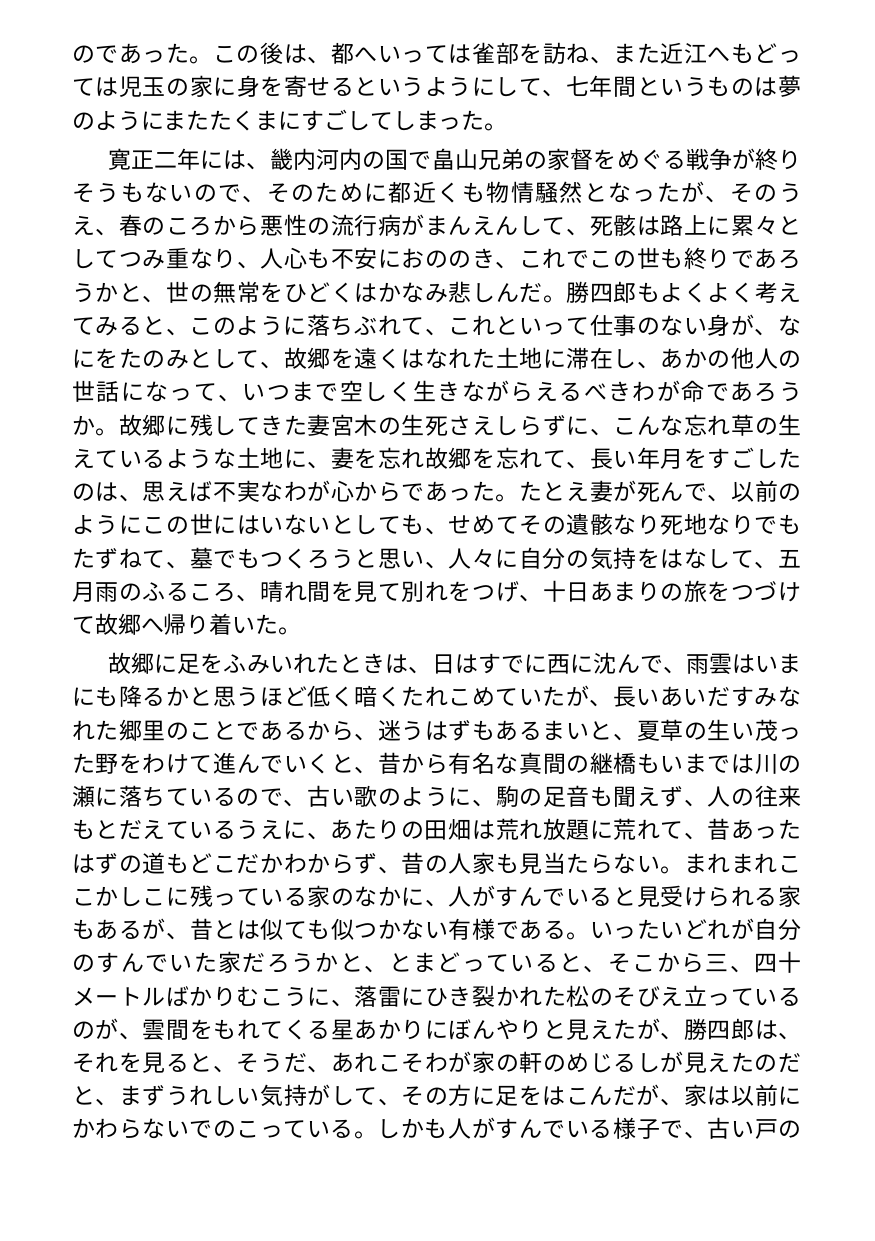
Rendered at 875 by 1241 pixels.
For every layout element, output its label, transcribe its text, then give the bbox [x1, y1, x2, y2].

text 寛正二年には、畿内河内の国で畠山兄弟の家督をめぐる戦争が終りそうもないので、そのために都近くも物情騒然となったが、そのうえ、春のころから悪性の流行病がまんえんして、死骸は路上に累々としてつみ重なり、人心も不安におののき、これでこの世も終りであろうかと、世の無常をひどくはかなみ悲しんだ。勝四郎もよくよく考えてみると、このように落ちぶれて、これといって仕事のない身が、なにをたのみとして、故郷を遠くはなれた土地に滞在し、あかの他人の世話になって、いつまで空しく生きながらえるべきわが命であろうか。故郷に残してきた妻宮木の生死さえしらずに、こんな忘れ草の生えているような土地に、妻を忘れ故郷を忘れて、長い年月をすごしたのは、思えば不実なわが心からであった。たとえ妻が死んで、以前のようにこの世にはいないとしても、せめてその遺骸なり死地なりでもたずねて、墓でもつくろうと思い、人々に自分の気持をはなして、五月雨のふるころ、晴れ間を見て別れをつげ、十日あまりの旅をつづけて故郷へ帰り着いた。 [72, 142, 802, 640]
text のであった。この後は、都へいっては雀部を訪ね、また近江へもどっては児玉の家に身を寄せるというようにして、七年間というものは夢のようにまたたくまにすごしてしまった。 [72, 36, 802, 136]
text 故郷に足をふみいれたときは、日はすでに西に沈んで、雨雲はいまにも降るかと思うほど低く暗くたれこめていたが、長いあいだすみなれた郷里のことであるから、迷うはずもあるまいと、夏草の生い茂った野をわけて進んでいくと、昔から有名な真間の継橋もいまでは川の瀬に落ちているので、古い歌のように、駒の足音も聞えず、人の往来もとだえているうえに、あたりの田畑は荒れ放題に荒れて、昔あったはずの道もどこだかわからず、昔の人家も見当たらない。まれまれここかしこに残っている家のなかに、人がすんでいると見受けられる家もあるが、昔とは似ても似つかない有様である。いったいどれが自分のすんでいた家だろうかと、とまどっていると、そこから三、四十メートルばかりむこうに、落雷にひき裂かれた松のそびえ立っているのが、雲間をもれてくる星あかりにぼんやりと見えたが、勝四郎は、それを見ると、そうだ、あれこそわが家の軒のめじるしが見えたのだと、まずうれしい気持がして、その方に足をはこんだが、家は以前にかわらないでのこっている。しかも人がすんでいる様子で、古い戸の [72, 646, 802, 1144]
